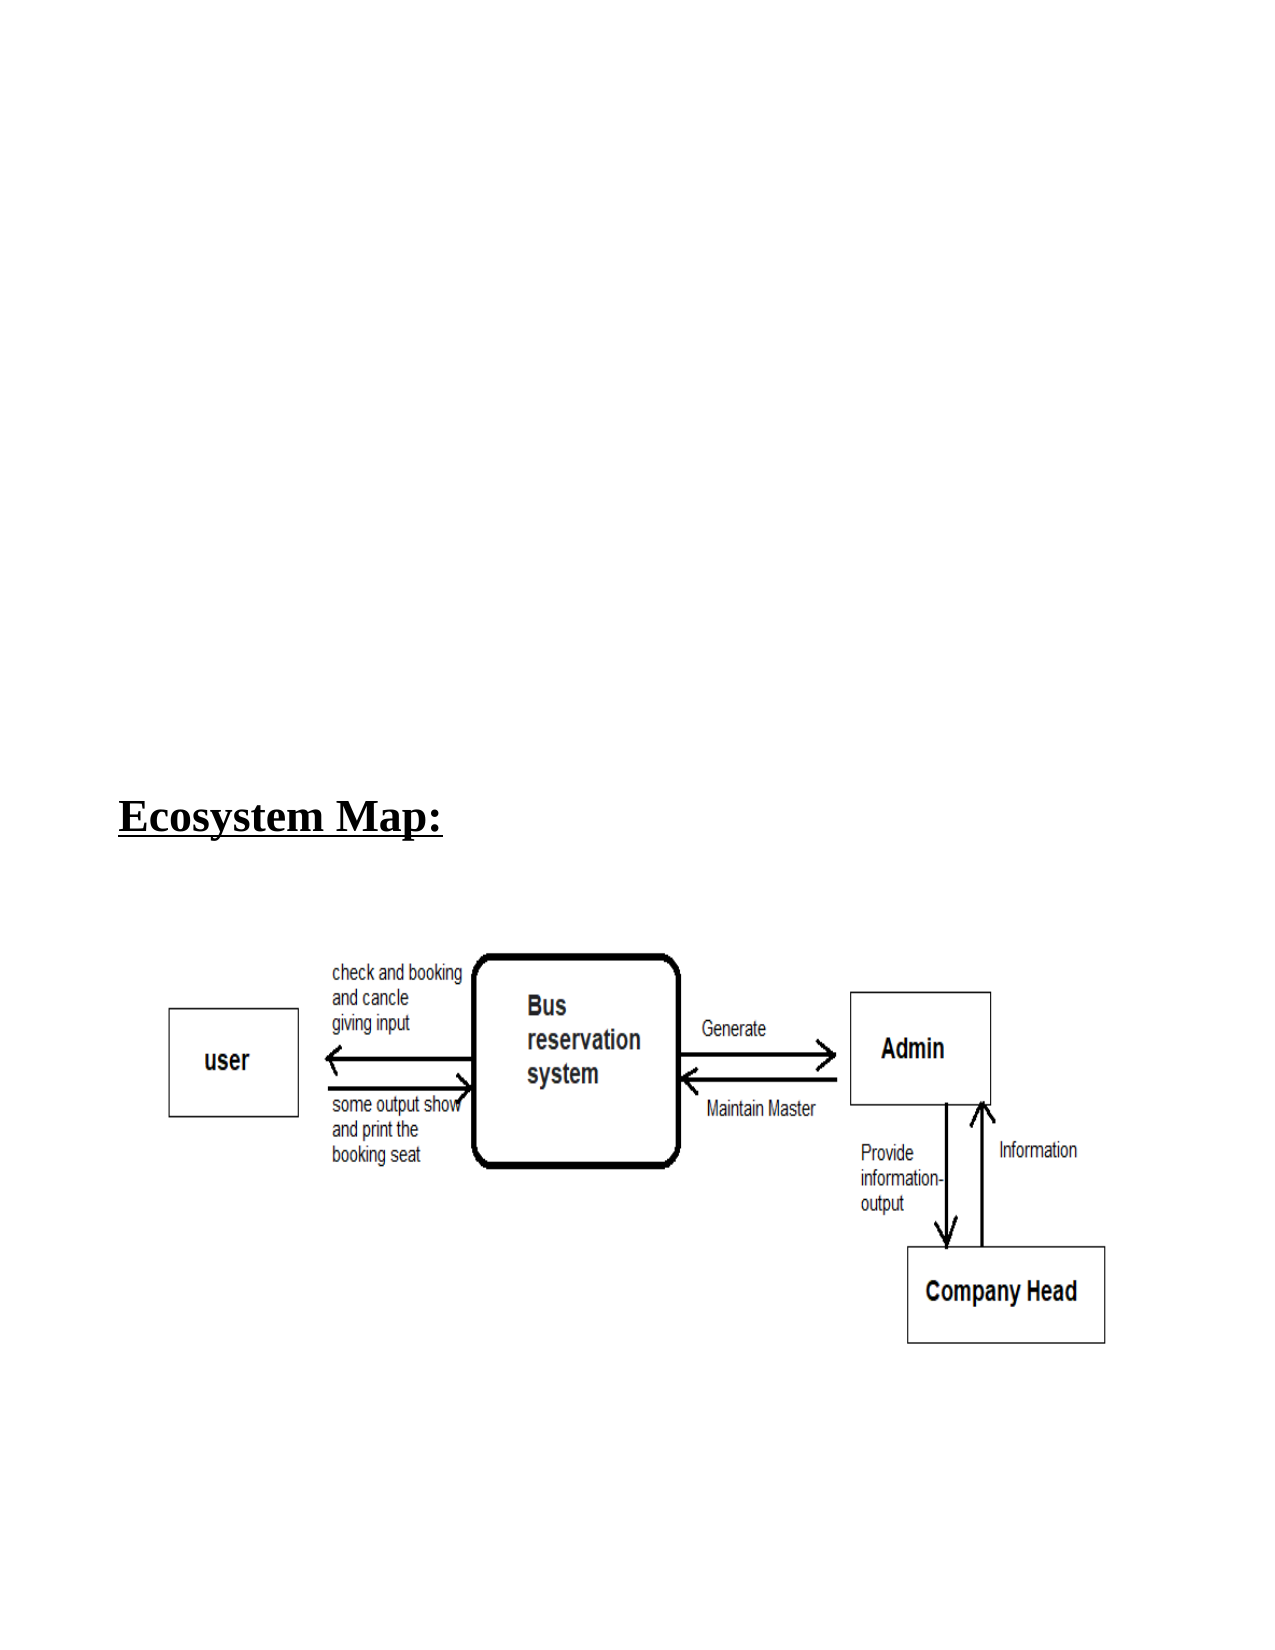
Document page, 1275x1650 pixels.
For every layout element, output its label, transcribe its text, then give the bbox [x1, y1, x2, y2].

text Ecosystem Map: [118, 789, 1157, 841]
picture [118, 841, 1157, 1486]
